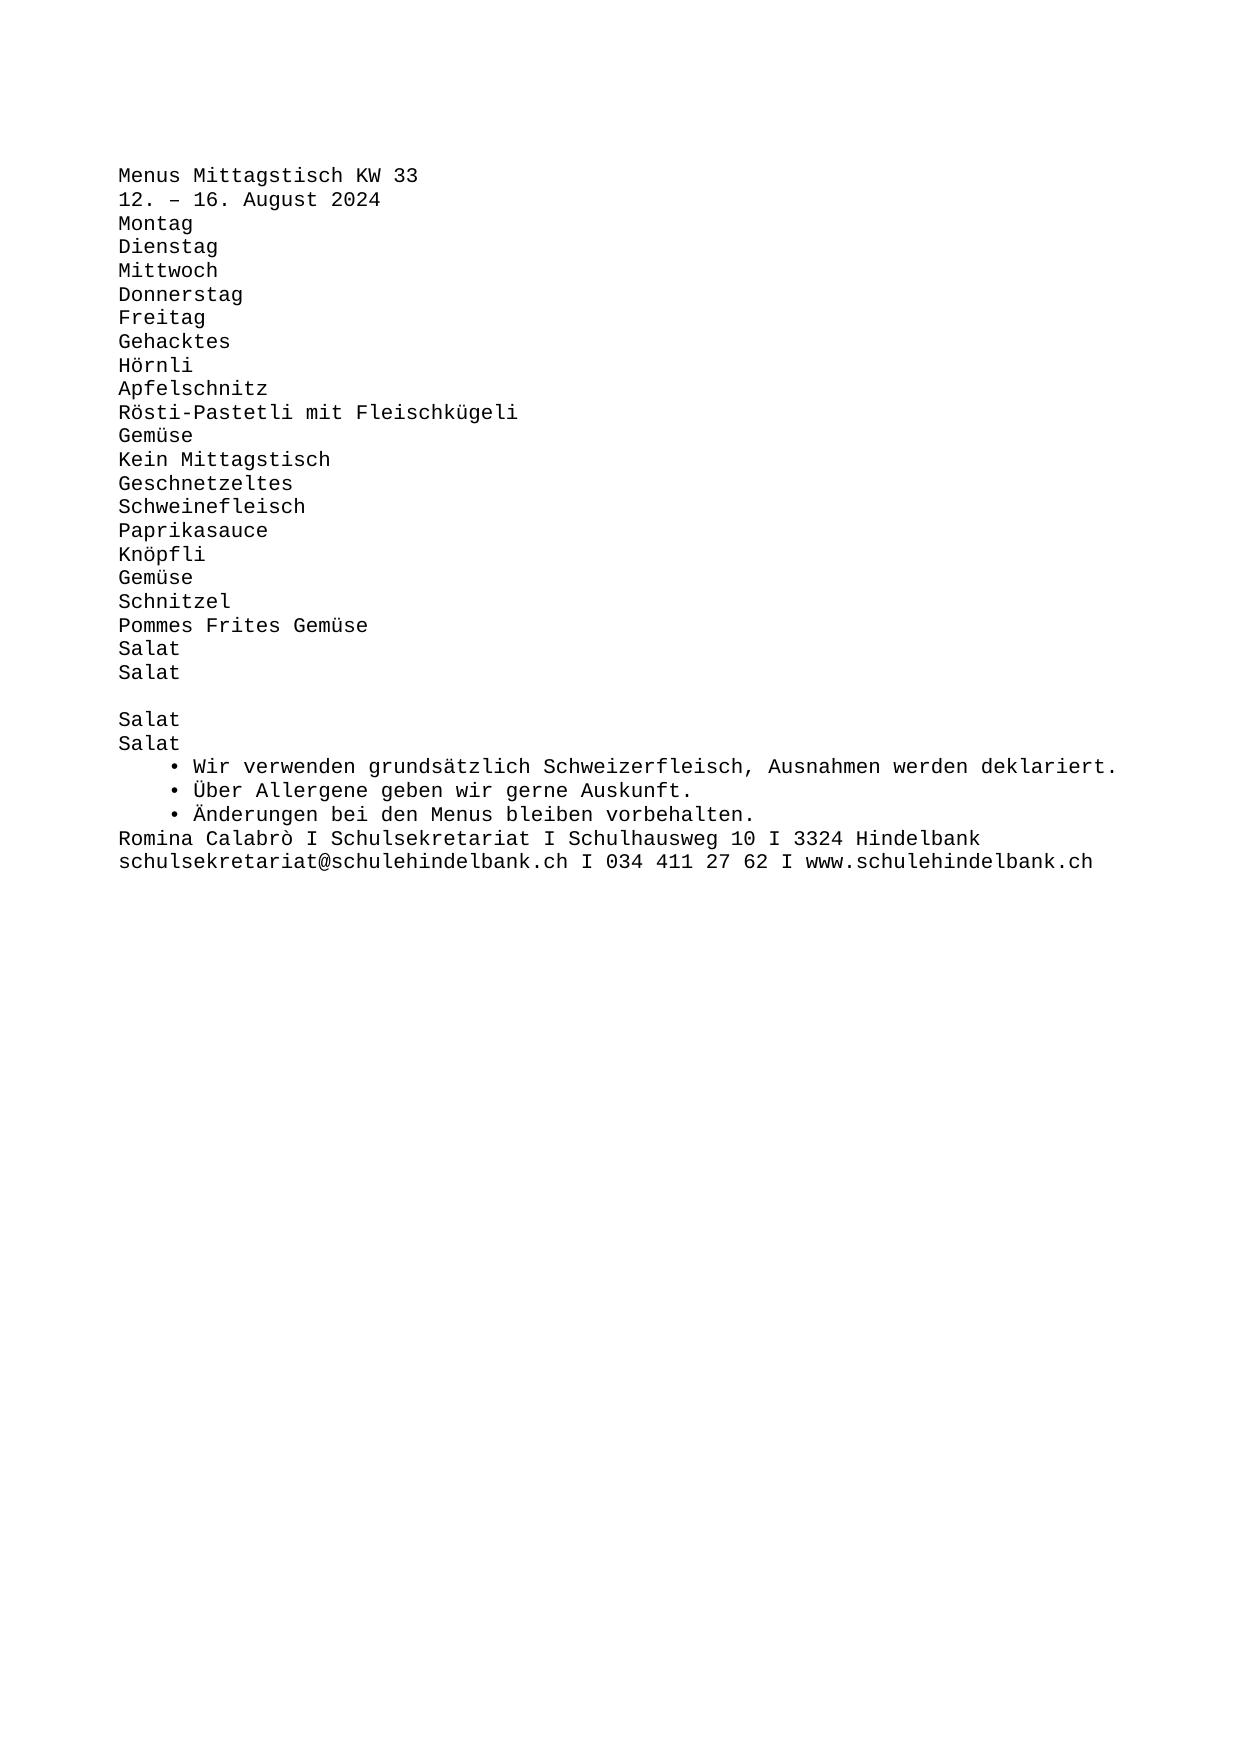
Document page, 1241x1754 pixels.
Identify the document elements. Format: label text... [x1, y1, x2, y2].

text Paprikasauce [118, 520, 1122, 544]
text Hörnli [118, 354, 1122, 378]
text 12. – 16. August 2024 [118, 189, 1122, 213]
text Menus Mittagstisch KW 33 [118, 165, 1122, 189]
text Pommes Frites Gemüse [118, 615, 1122, 638]
text Geschnetzeltes [118, 473, 1122, 496]
text Kein Mittagstisch [118, 449, 1122, 473]
text • Über Allergene geben wir gerne Auskunft. [118, 780, 1122, 804]
text Donnerstag [118, 284, 1122, 307]
text Salat [118, 733, 1122, 757]
text Rösti-Pastetli mit Fleischkügeli [118, 402, 1122, 426]
text Freitag [118, 307, 1122, 331]
text Dienstag [118, 236, 1122, 260]
text Salat [118, 709, 1122, 733]
text Gemüse [118, 426, 1122, 449]
text • Änderungen bei den Menus bleiben vorbehalten. [118, 804, 1122, 827]
text Salat [118, 638, 1122, 662]
text Montag [118, 213, 1122, 236]
text Salat [118, 662, 1122, 686]
text Schweinefleisch [118, 496, 1122, 520]
text • Wir verwenden grundsätzlich Schweizerfleisch, Ausnahmen werden deklariert. [118, 757, 1122, 780]
text Knöpfli [118, 544, 1122, 567]
text Apfelschnitz [118, 378, 1122, 402]
text Schnitzel [118, 591, 1122, 615]
text Gemüse [118, 567, 1122, 591]
text Mittwoch [118, 260, 1122, 284]
text Gehacktes [118, 331, 1122, 354]
text Romina Calabrò I Schulsekretariat I Schulhausweg 10 I 3324 Hindelbank schulsekretariat@schulehindelbank.ch I 034 411 27 62 I www.schulehindelbank.ch [118, 827, 1122, 875]
